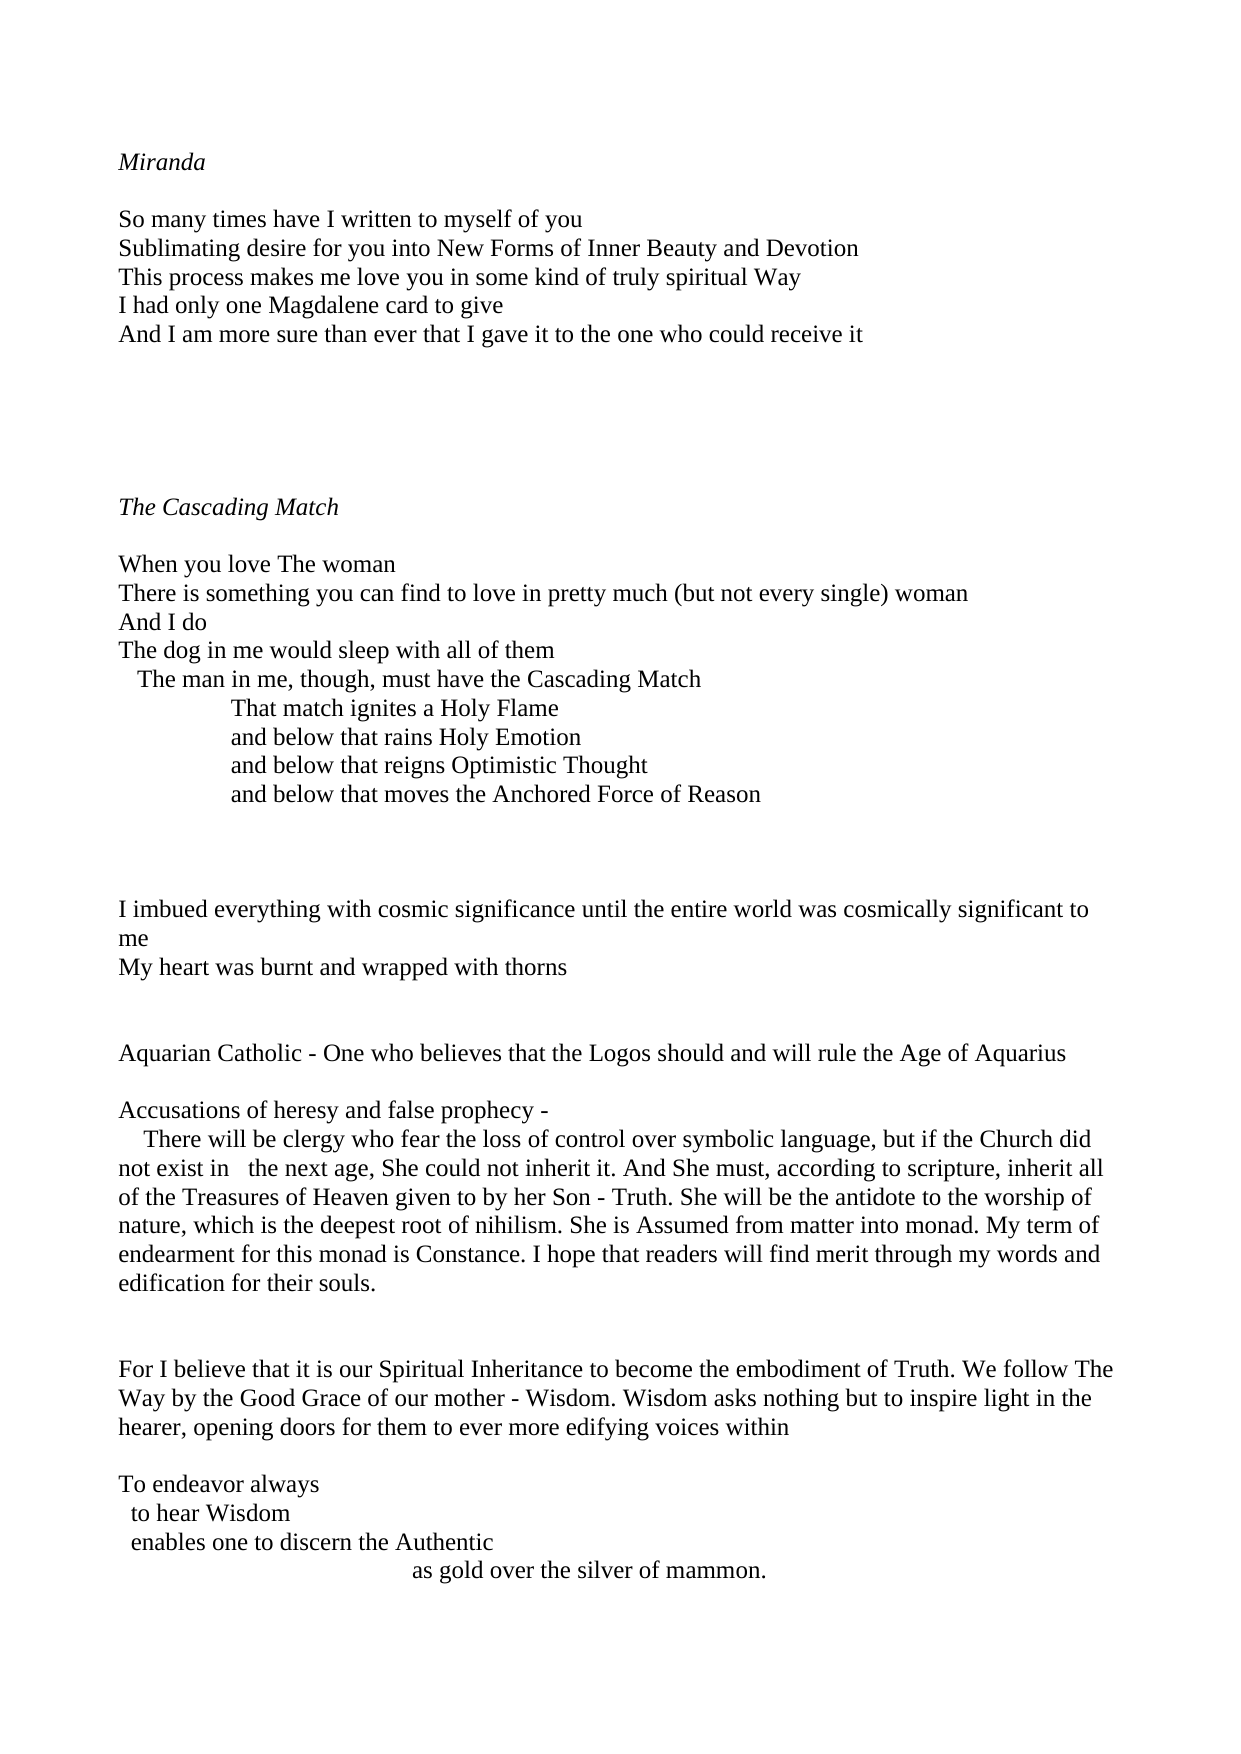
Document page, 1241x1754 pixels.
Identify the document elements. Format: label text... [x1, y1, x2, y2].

text The Cascading Match [118, 492, 1122, 521]
text That match ignites a Holy Flame [118, 693, 1122, 722]
text as gold over the silver of mammon. [118, 1556, 1122, 1584]
text The man in me, though, must have the Cascading Match [118, 664, 1122, 693]
text and below that reigns Optimistic Thought [118, 751, 1122, 779]
text And I am more sure than ever that I gave it to the one who could receive it [118, 319, 1122, 348]
text To endeavor always [118, 1469, 1122, 1498]
text I had only one Magdalene card to give [118, 291, 1122, 319]
text Aquarian Catholic - One who believes that the Logos should and will rule the Age of Aquarius [118, 1038, 1122, 1067]
text For I believe that it is our Spiritual Inheritance to become the embodiment of Truth. We follow The Way by the Good Grace of our mother - Wisdom. Wisdom asks nothing but to inspire light in the hearer, opening doors for them to ever more edifying voices within [118, 1354, 1122, 1441]
text The dog in me would sleep with all of them [118, 636, 1122, 664]
text This process makes me love you in some kind of truly spiritual Way [118, 262, 1122, 291]
text enables one to discern the Authentic [118, 1527, 1122, 1556]
text and below that moves the Anchored Force of Reason [118, 779, 1122, 808]
text My heart was burnt and wrapped with thorns [118, 952, 1122, 981]
text I imbued everything with cosmic significance until the entire world was cosmically significant to me [118, 894, 1122, 952]
text And I do [118, 607, 1122, 636]
text Accusations of heresy and false prophecy - [118, 1096, 1122, 1124]
text When you love The woman [118, 549, 1122, 578]
text Miranda [118, 147, 1122, 176]
text Sublimating desire for you into New Forms of Inner Beauty and Devotion [118, 233, 1122, 262]
text There is something you can find to love in pretty much (but not every single) woman [118, 578, 1122, 607]
text There will be clergy who fear the loss of control over symbolic language, but if the Church did not exist in the next age, She could not inherit it. And She must, according to scripture, inherit all of the Treasures of Heaven given to by her Son - Truth. She will be the antidote to the worship of nature, which is the deepest root of nihilism. She is Assumed from matter into monad. My term of endearment for this monad is Constance. I hope that readers will find merit through my words and edification for their souls. [118, 1124, 1122, 1297]
text and below that rains Holy Emotion [118, 722, 1122, 751]
text So many times have I written to myself of you [118, 204, 1122, 233]
text to hear Wisdom [118, 1498, 1122, 1527]
